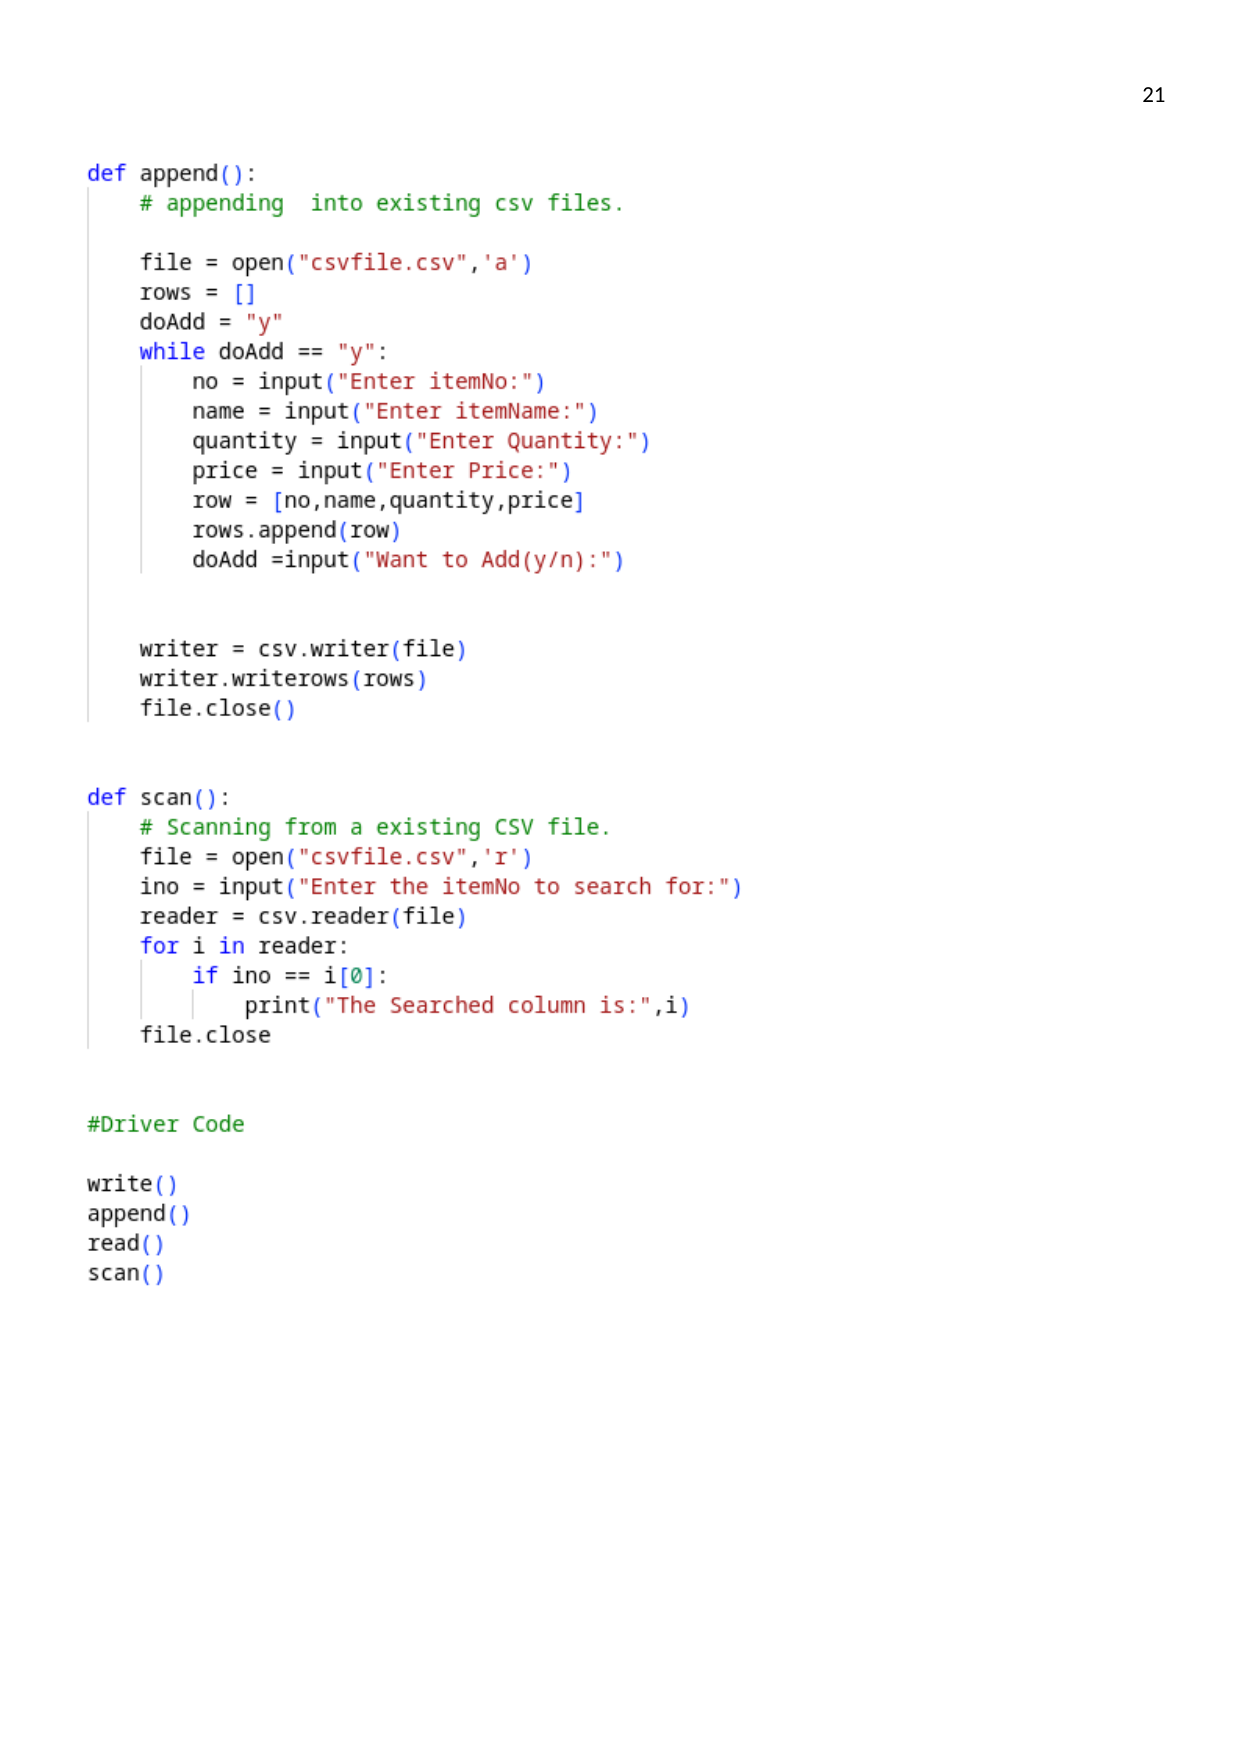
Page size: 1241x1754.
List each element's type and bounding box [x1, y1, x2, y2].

picture [75, 153, 838, 1326]
